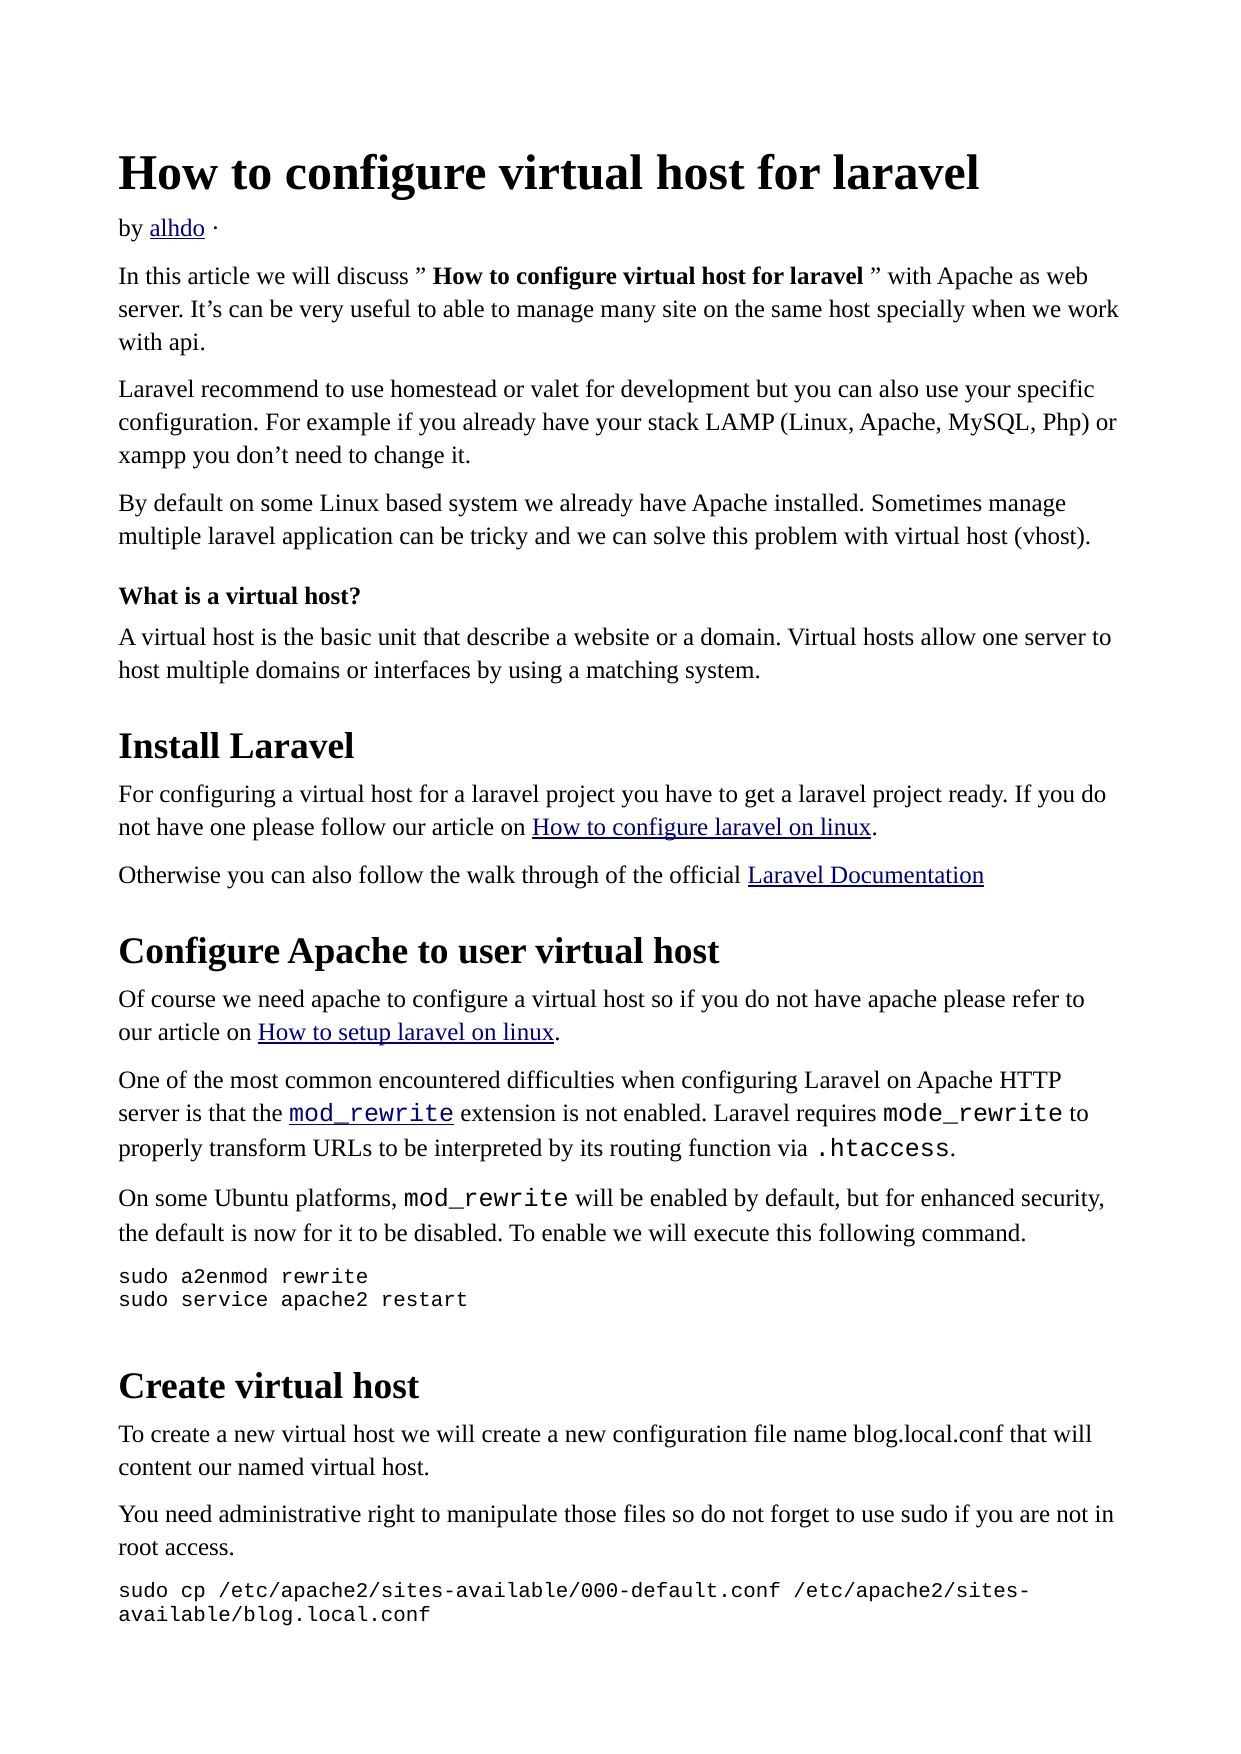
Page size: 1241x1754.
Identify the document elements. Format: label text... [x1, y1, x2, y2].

subtitle Configure Apache to user virtual host [118, 928, 1122, 972]
text In this article we will discuss ” How to configure virtual host for laravel ” with Apache as web server. It’s can be very useful to able to manage many site on the same host specially when we work with api. [118, 261, 1122, 356]
text A virtual host is the basic unit that describe a website or a domain. Virtual hosts allow one server to host multiple domains or interfaces by using a matching system. [118, 622, 1122, 684]
subtitle Create virtual host [118, 1363, 1122, 1406]
text sudo service apache2 restart [118, 1289, 1122, 1313]
text Of course we need apache to configure a virtual host so if you do not have apache please refer to our article on How to setup laravel on linux. [118, 984, 1122, 1046]
text One of the most common encountered difficulties when configuring Laravel on Apache HTTP server is that the mod_rewrite extension is not enabled. Laravel requires mode_rewrite to properly transform URLs to be interpreted by its routing function via .htaccess. [118, 1065, 1122, 1164]
subtitle How to configure virtual host for laravel [118, 143, 1122, 201]
text For configuring a virtual host for a laravel project you have to get a laravel project ready. If you do not have one please follow our article on How to configure laravel on linux. [118, 779, 1122, 841]
text On some Ubuntu platforms, mod_rewrite will be enabled by default, but for enhanced security, the default is now for it to be disabled. To enable we will execute this following command. [118, 1183, 1122, 1247]
text Laravel recommend to use homestead or valet for development but you can also use your specific configuration. For example if you already have your stack LAMP (Linux, Apache, MySQL, Php) or xampp you don’t need to change it. [118, 374, 1122, 469]
text Otherwise you can also follow the walk through of the official Laravel Documentation [118, 860, 1122, 889]
subtitle What is a virtual host? [118, 581, 1122, 610]
text By default on some Linux based system we already have Apache installed. Sometimes manage multiple laravel application can be tricky and we can solve this problem with virtual host (vhost). [118, 488, 1122, 550]
subtitle Install Laravel [118, 724, 1122, 767]
text by alhdo · [118, 213, 1122, 242]
text sudo a2enmod rewrite [118, 1266, 1122, 1289]
text You need administrative right to manipulate those files so do not forget to use sudo if you are not in root access. [118, 1499, 1122, 1561]
text sudo cp /etc/apache2/sites-available/000-default.conf /etc/apache2/sites-available/blog.local.conf [118, 1580, 1122, 1627]
text To create a new virtual host we will create a new configuration file name blog.local.conf that will content our named virtual host. [118, 1419, 1122, 1481]
